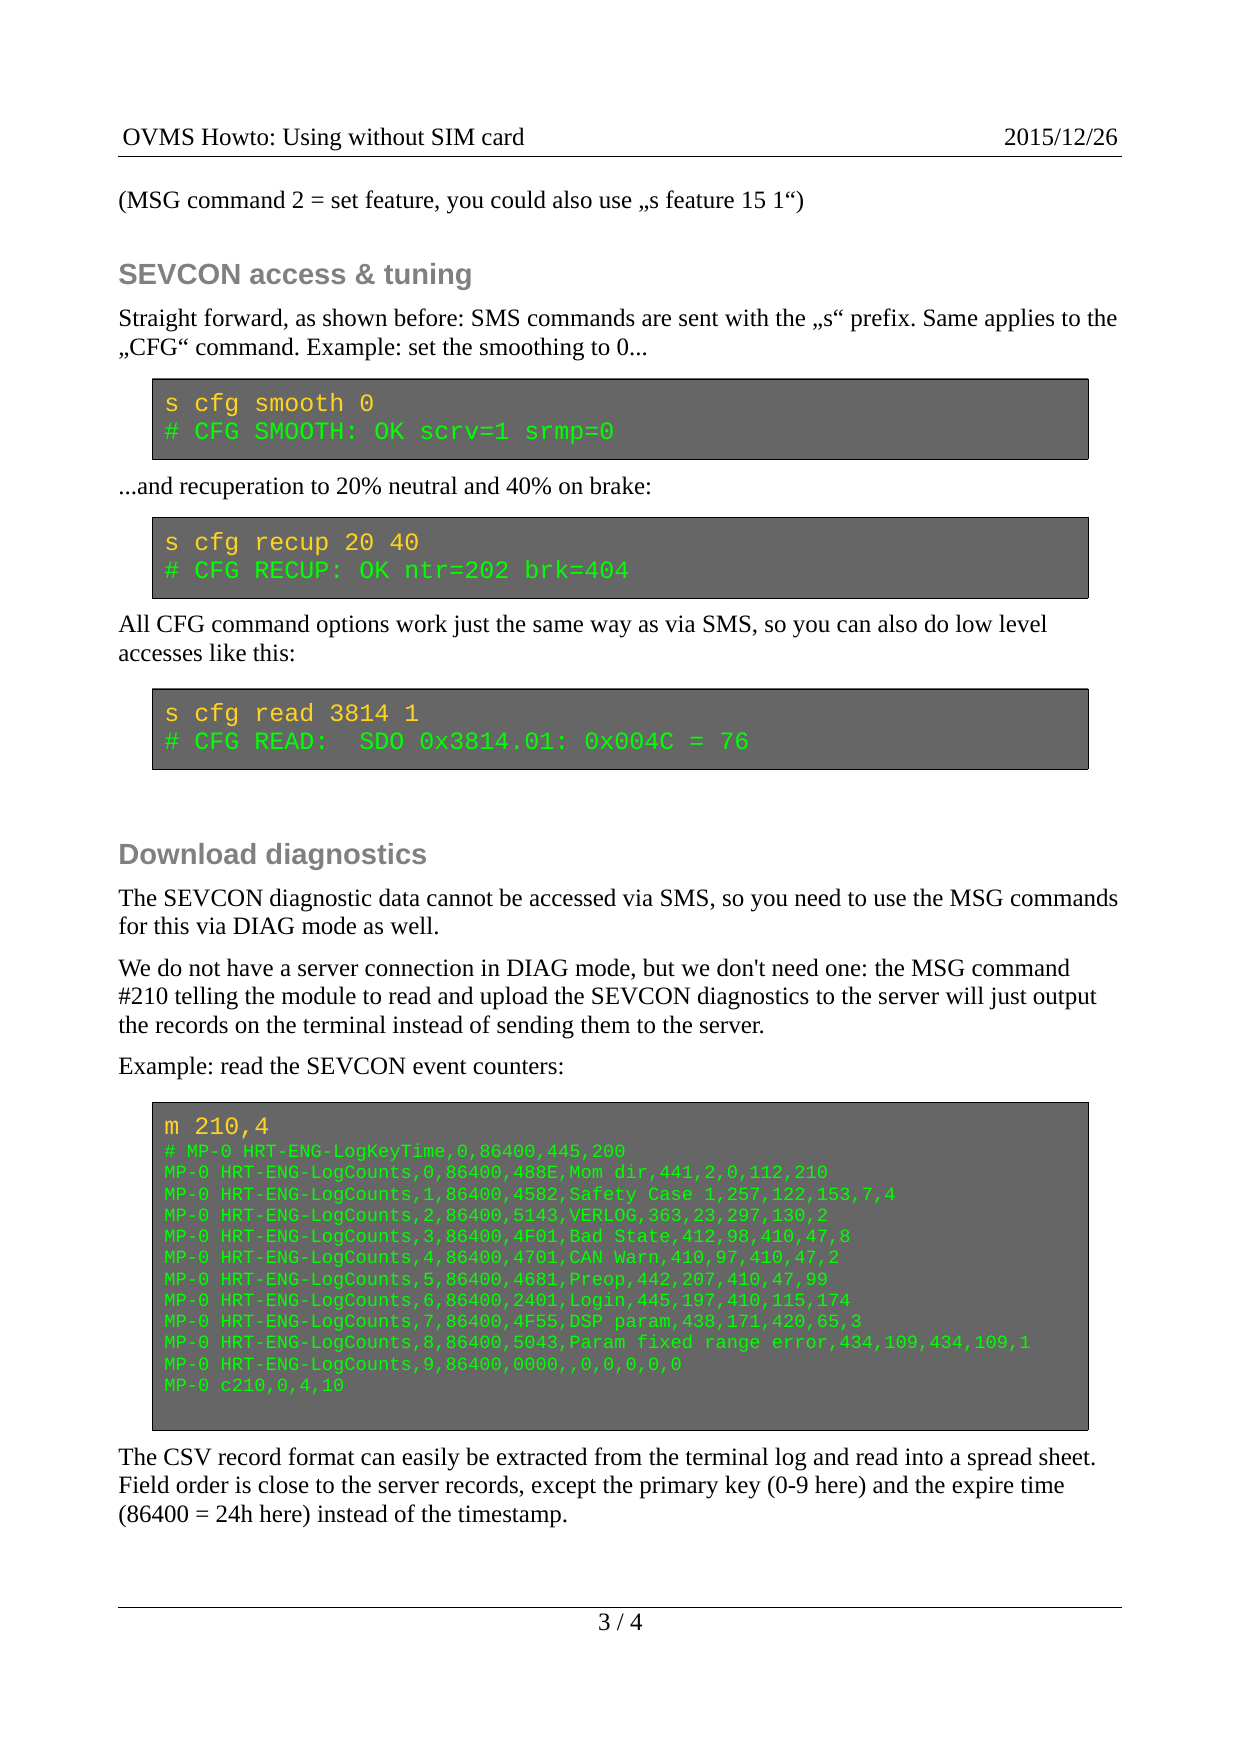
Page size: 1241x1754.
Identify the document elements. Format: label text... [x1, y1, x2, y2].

text We do not have a server connection in DIAG mode, but we don't need one: the MSG command #210 telling the module to read and upload the SEVCON diagnostics to the server will just output the records on the terminal instead of sending them to the server. [118, 953, 1122, 1039]
text The SEVCON diagnostic data cannot be accessed via SMS, so you need to use the MSG commands for this via DIAG mode as well. [118, 883, 1122, 940]
text MP-0 HRT-ENG-LogCounts,3,86400,4F01,Bad State,412,98,410,47,8 [164, 1227, 1076, 1248]
text MP-0 HRT-ENG-LogCounts,8,86400,5043,Param fixed range error,434,109,434,109,1 [164, 1333, 1076, 1354]
text # CFG RECUP: OK ntr=202 brk=404 [164, 557, 1076, 586]
text MP-0 HRT-ENG-LogCounts,5,86400,4681,Preop,442,207,410,47,99 [164, 1269, 1076, 1291]
text # MP-0 HRT-ENG-LogKeyTime,0,86400,445,200 [164, 1142, 1076, 1163]
text MP-0 HRT-ENG-LogCounts,4,86400,4701,CAN Warn,410,97,410,47,2 [164, 1248, 1076, 1269]
text MP-0 HRT-ENG-LogCounts,9,86400,0000,,0,0,0,0,0 [164, 1354, 1076, 1376]
text # CFG READ: SDO 0x3814.01: 0x004C = 76 [164, 729, 1076, 757]
text The CSV record format can easily be extracted from the terminal log and read into a spread sheet. Field order is close to the server records, except the primary key (0-9 here) and the expire time (86400 = 24h here) instead of the timestamp. [118, 1093, 1122, 1528]
text MP-0 HRT-ENG-LogCounts,2,86400,5143,VERLOG,363,23,297,130,2 [164, 1206, 1076, 1227]
text MP-0 HRT-ENG-LogCounts,6,86400,2401,Login,445,197,410,115,174 [164, 1291, 1076, 1312]
text s cfg read 3814 1 [164, 700, 1076, 729]
subtitle Download diagnostics [118, 837, 1122, 870]
text # CFG SMOOTH: OK scrv=1 srmp=0 [164, 419, 1076, 447]
text s cfg smooth 0 [164, 390, 1076, 419]
text s cfg recup 20 40 [164, 529, 1076, 557]
text (MSG command 2 = set feature, you could also use „s feature 15 1“) [118, 185, 1122, 214]
text ...and recuperation to 20% neutral and 40% on brake: [118, 373, 1122, 499]
text MP-0 HRT-ENG-LogCounts,7,86400,4F55,DSP param,438,171,420,65,3 [164, 1312, 1076, 1333]
text Example: read the SEVCON event counters: [118, 1051, 1122, 1080]
text MP-0 c210,0,4,10 [164, 1376, 1076, 1397]
subtitle SEVCON access & tuning [118, 257, 1122, 291]
text Straight forward, as shown before: SMS commands are sent with the „s“ prefix. Same applies to the „CFG“ command. Example: set the smoothing to 0... [118, 303, 1122, 361]
text m 210,4 [164, 1113, 1076, 1142]
text MP-0 HRT-ENG-LogCounts,1,86400,4582,Safety Case 1,257,122,153,7,4 [164, 1184, 1076, 1206]
text MP-0 HRT-ENG-LogCounts,0,86400,488E,Mom dir,441,2,0,112,210 [164, 1163, 1076, 1184]
text All CFG command options work just the same way as via SMS, so you can also do low level accesses like this: [118, 512, 1122, 667]
